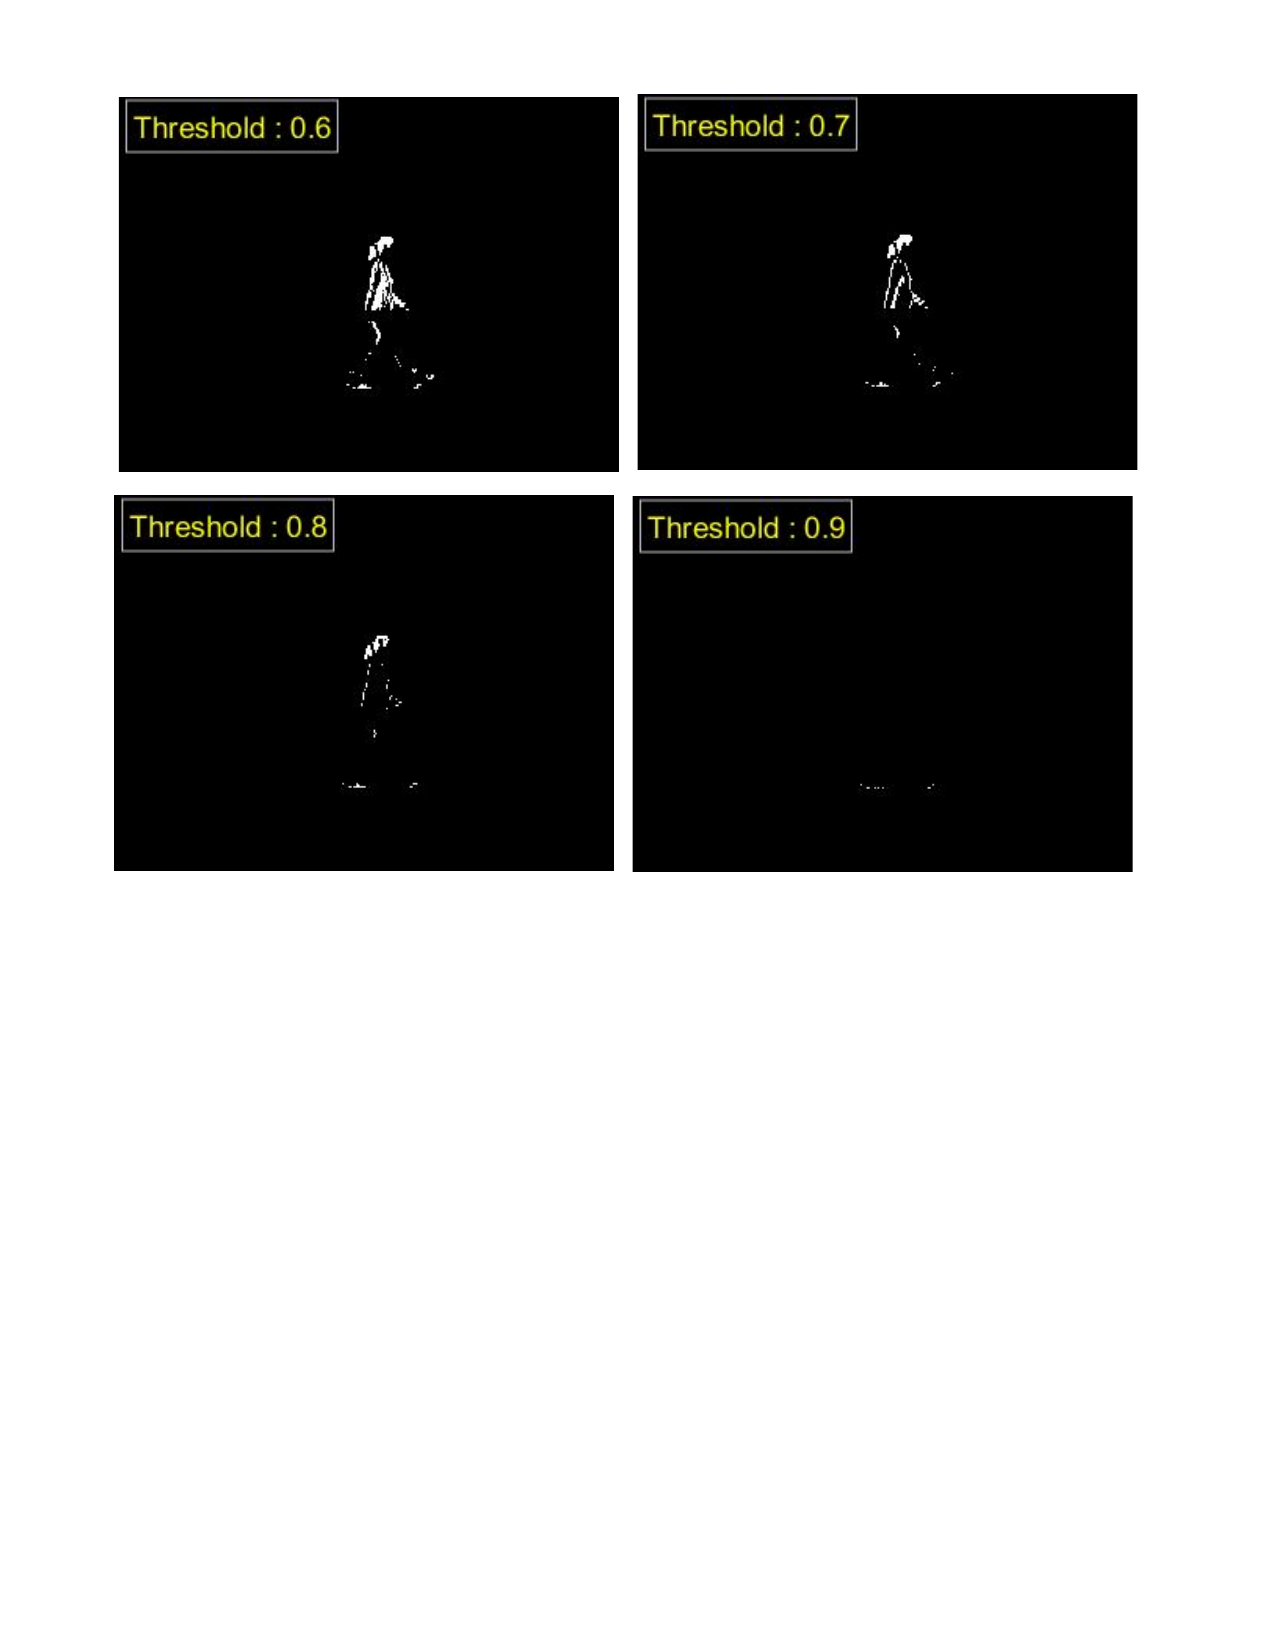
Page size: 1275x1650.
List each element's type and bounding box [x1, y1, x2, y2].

picture [637, 94, 1138, 470]
picture [118, 97, 619, 472]
picture [114, 495, 614, 871]
picture [632, 496, 1133, 872]
